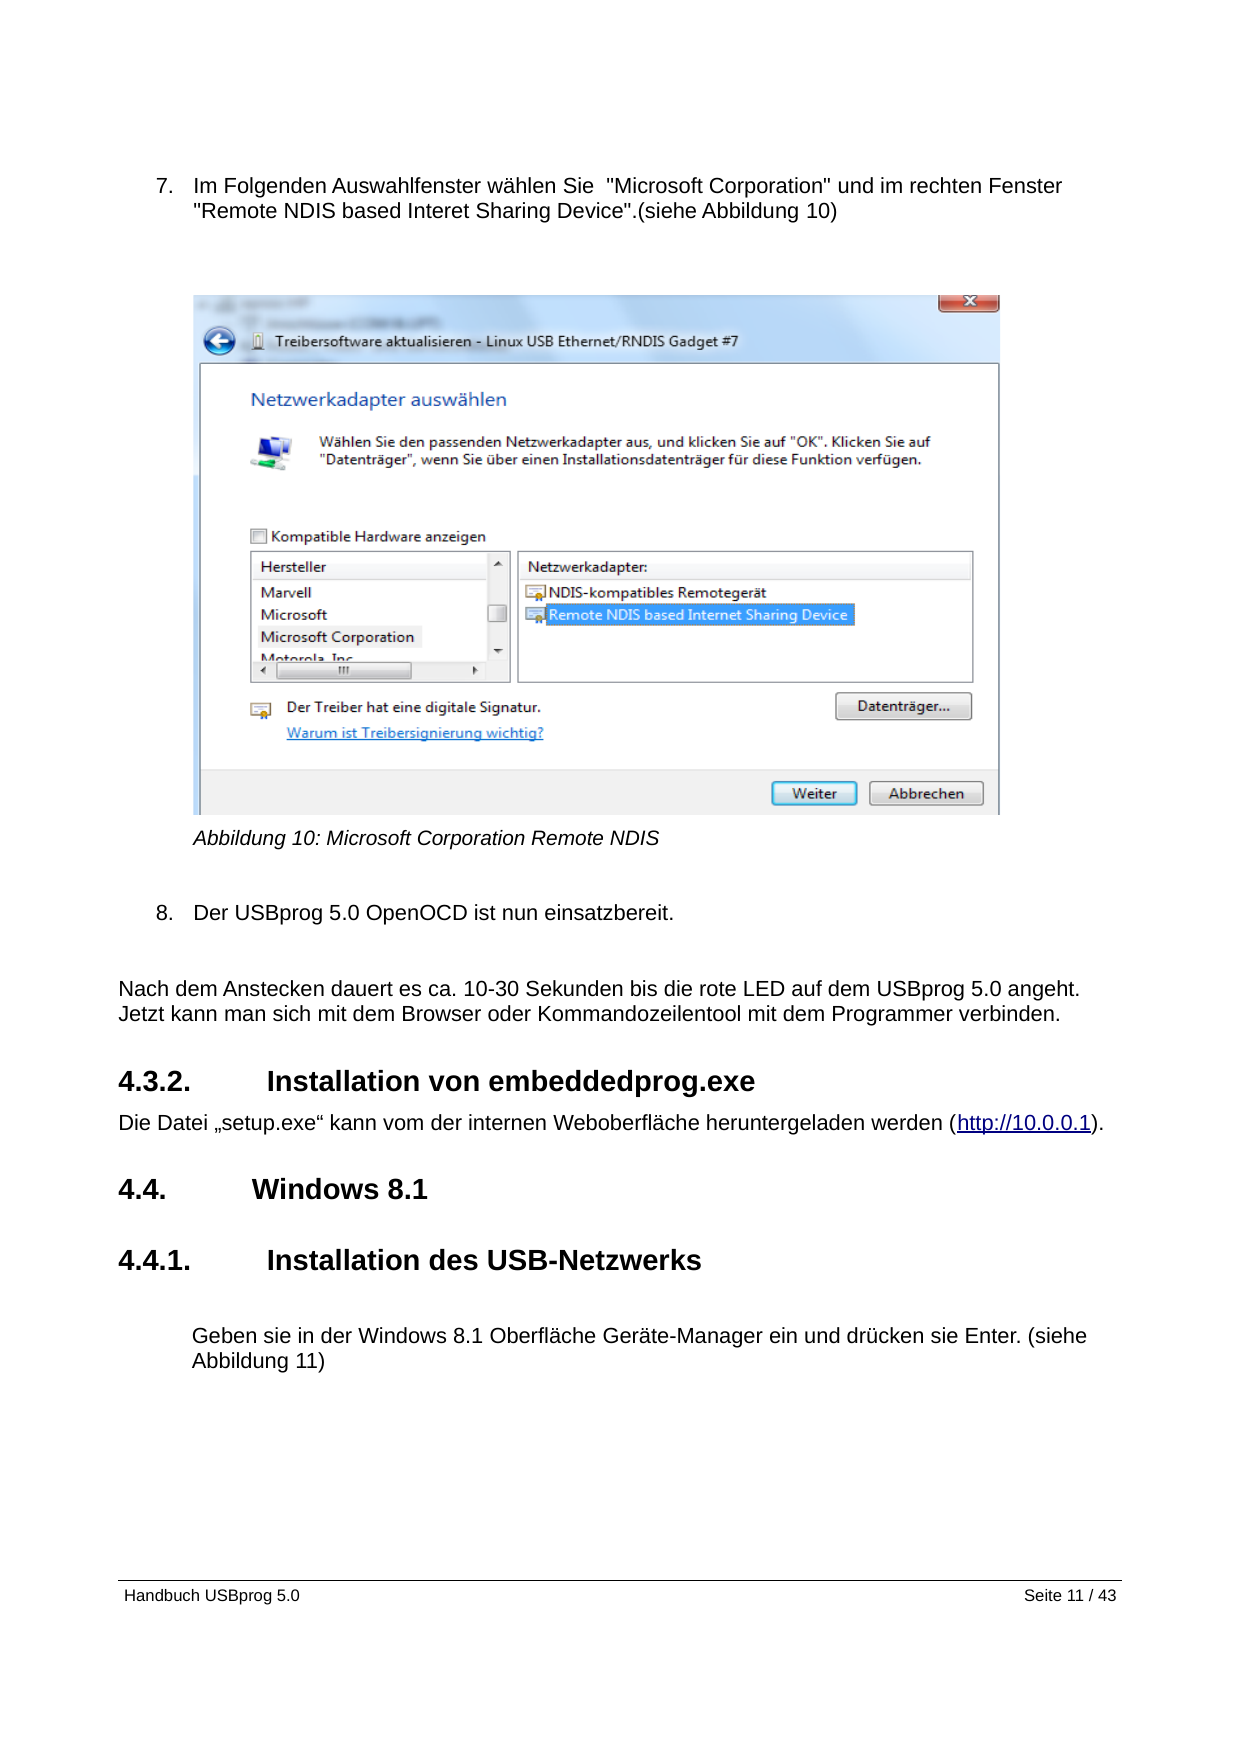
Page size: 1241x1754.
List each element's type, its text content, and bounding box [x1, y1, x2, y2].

picture [193, 295, 1001, 815]
subtitle Windows 8.1 [118, 1172, 1122, 1206]
list Der USBprog 5.0 OpenOCD ist nun einsatzbereit. [156, 900, 1122, 926]
subtitle Installation von embeddedprog.exe [118, 1064, 1122, 1097]
text Nach dem Anstecken dauert es ca. 10-30 Sekunden bis die rote LED auf dem USBprog 5.0 angeht. Jetzt kann man sich mit dem Browser oder Kommandozeilentool mit dem Programmer verbinden. [118, 976, 1122, 1026]
subtitle Installation des USB-Netzwerks [118, 1243, 1122, 1311]
list Abbildung 10: Microsoft Corporation Remote NDIS [193, 295, 1025, 850]
text Geben sie in der Windows 8.1 Oberfläche Geräte-Manager ein und drücken sie Enter. (siehe Abbildung 11) [118, 1323, 1122, 1373]
list Im Folgenden Auswahlfenster wählen Sie "Microsoft Corporation" und im rechten Fenster "Remote NDIS based Interet Sharing Device".(siehe Abbildung 10) [156, 173, 1122, 223]
text Die Datei „setup.exe“ kann vom der internen Weboberfläche heruntergeladen werden (http://10.0.0.1). [118, 1110, 1122, 1135]
